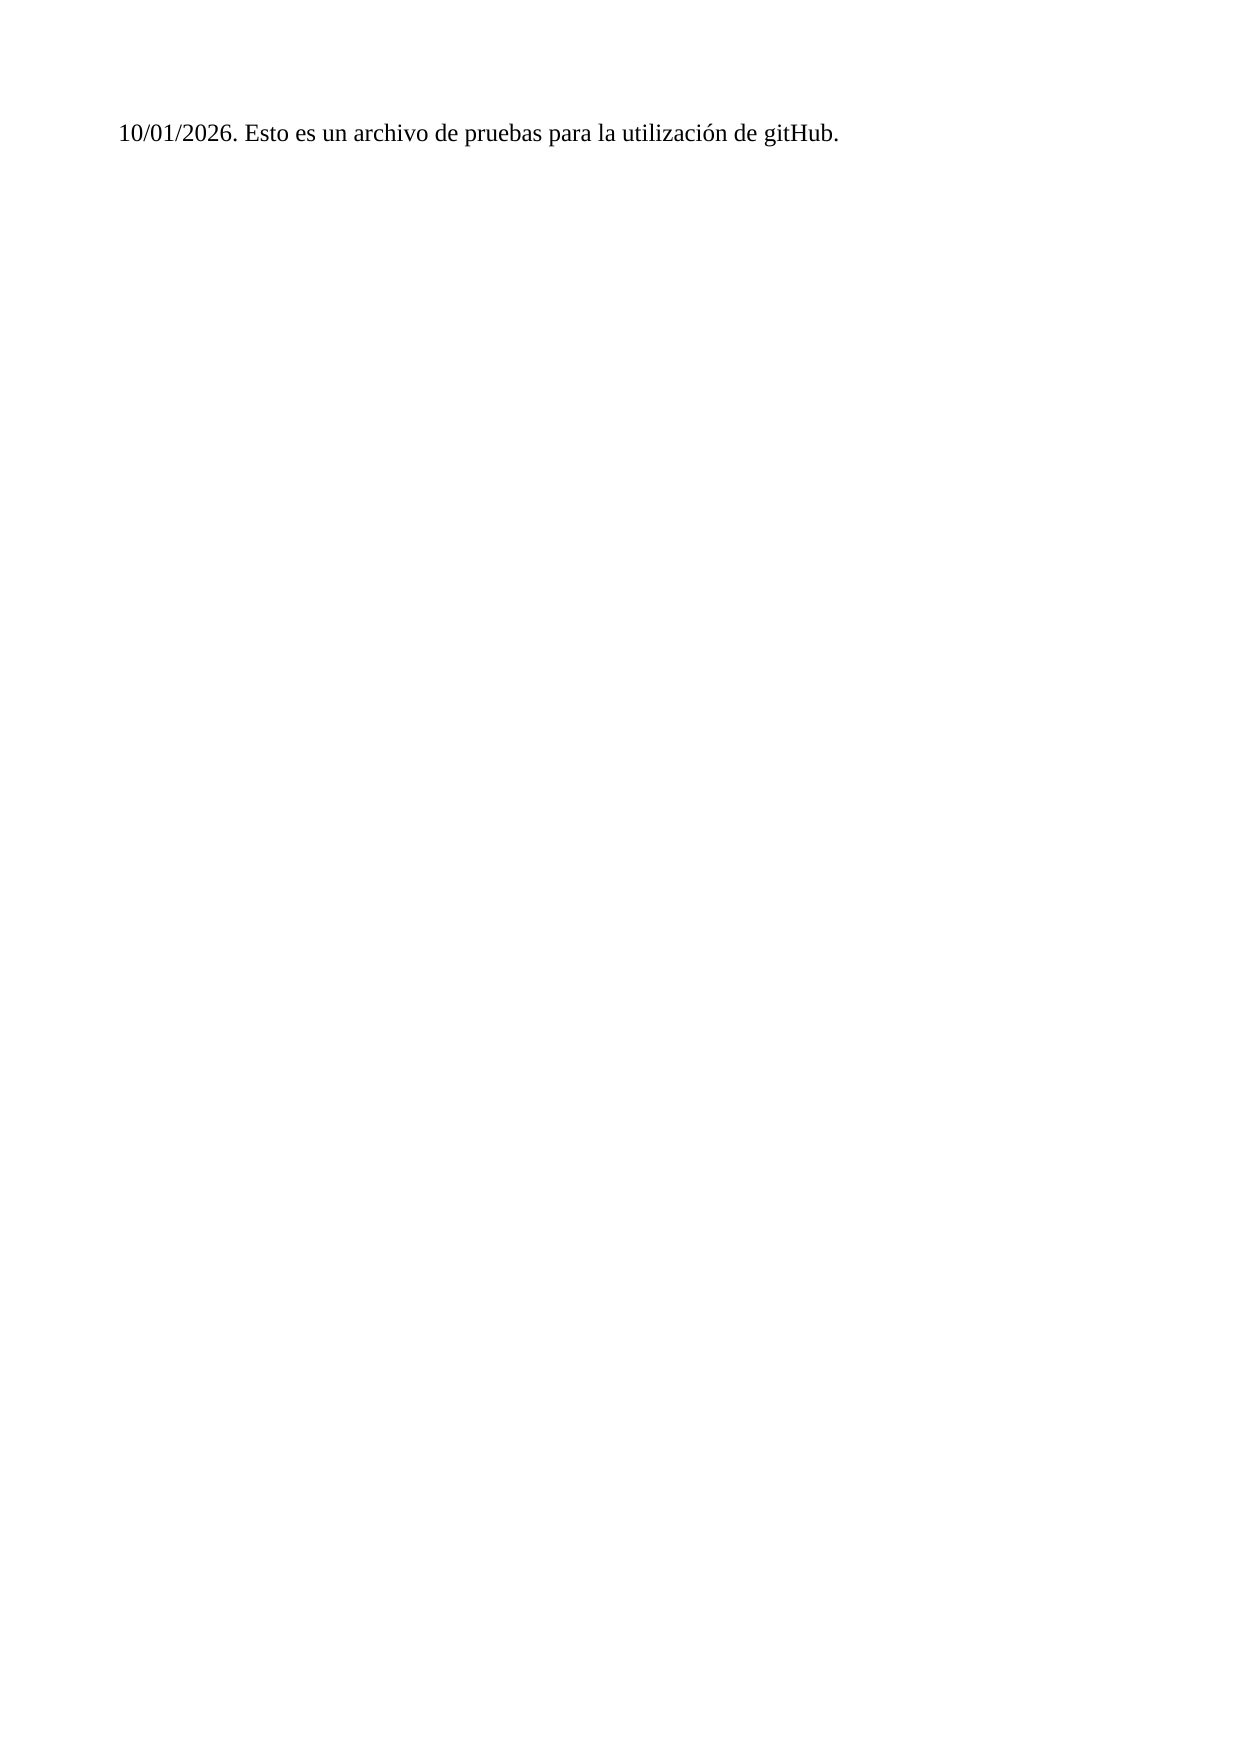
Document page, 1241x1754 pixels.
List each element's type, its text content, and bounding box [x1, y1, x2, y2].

text 10/01/2026. Esto es un archivo de pruebas para la utilización de gitHub. [118, 118, 1122, 147]
